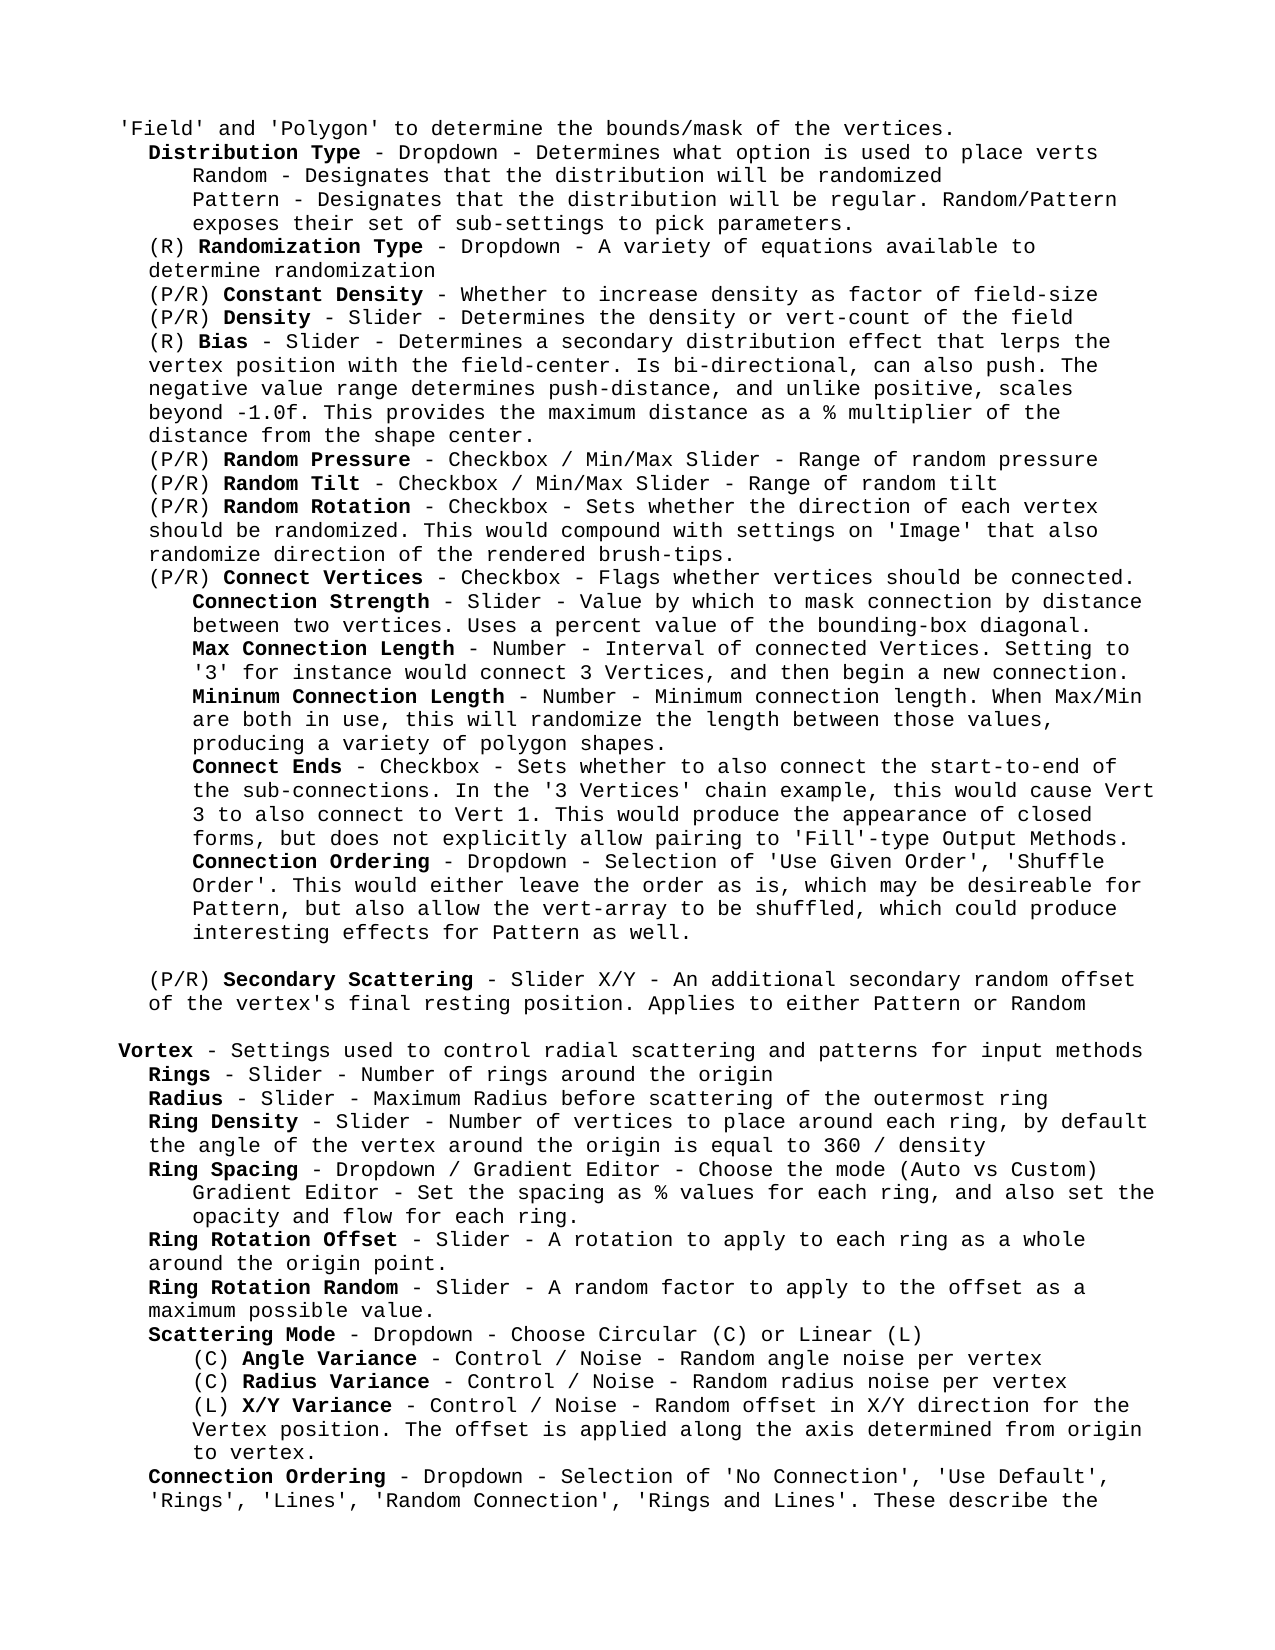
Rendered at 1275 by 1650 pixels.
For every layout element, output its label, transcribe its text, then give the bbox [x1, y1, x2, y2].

text Radius - Slider - Maximum Radius before scattering of the outermost ring [118, 1088, 1157, 1111]
text (L) X/Y Variance - Control / Noise - Random offset in X/Y direction for the Vertex position. The offset is applied along the axis determined from origin to vertex. [118, 1395, 1157, 1466]
text Max Connection Length - Number - Interval of connected Vertices. Setting to '3' for instance would connect 3 Vertices, and then begin a new connection. [118, 638, 1157, 686]
text (R) Randomization Type - Dropdown - A variety of equations available to determine randomization [118, 236, 1157, 284]
text Ring Density - Slider - Number of vertices to place around each ring, by default the angle of the vertex around the origin is equal to 360 / density [118, 1111, 1157, 1158]
text Connect Ends - Checkbox - Sets whether to also connect the start-to-end of the sub-connections. In the '3 Vertices' chain example, this would cause Vert 3 to also connect to Vert 1. This would produce the appearance of closed forms, but does not explicitly allow pairing to 'Fill'-type Output Methods. [118, 757, 1157, 851]
text 'Field' and 'Polygon' to determine the bounds/mask of the vertices. [118, 118, 1157, 142]
text (P/R) Density - Slider - Determines the density or vert-count of the field [118, 307, 1157, 331]
text (C) Radius Variance - Control / Noise - Random radius noise per vertex [118, 1371, 1157, 1395]
text Random - Designates that the distribution will be randomized [192, 165, 1157, 189]
text Connection Ordering - Dropdown - Selection of 'No Connection', 'Use Default', 'Rings', 'Lines', 'Random Connection', 'Rings and Lines'. These describe the [118, 1466, 1157, 1513]
text (C) Angle Variance - Control / Noise - Random angle noise per vertex [118, 1348, 1157, 1371]
text Pattern - Designates that the distribution will be regular. Random/Pattern exposes their set of sub-settings to pick parameters. [192, 189, 1157, 236]
text (P/R) Random Pressure - Checkbox / Min/Max Slider - Range of random pressure [118, 449, 1157, 473]
text Ring Rotation Random - Slider - A random factor to apply to the offset as a maximum possible value. [118, 1277, 1157, 1324]
text Ring Rotation Offset - Slider - A rotation to apply to each ring as a whole around the origin point. [118, 1229, 1157, 1277]
text Connection Strength - Slider - Value by which to mask connection by distance between two vertices. Uses a percent value of the bounding-box diagonal. [118, 591, 1157, 638]
text Gradient Editor - Set the spacing as % values for each ring, and also set the opacity and flow for each ring. [118, 1182, 1157, 1229]
text (P/R) Random Tilt - Checkbox / Min/Max Slider - Range of random tilt [118, 473, 1157, 496]
text Distribution Type - Dropdown - Determines what option is used to place verts [118, 142, 1157, 165]
text (P/R) Secondary Scattering - Slider X/Y - An additional secondary random offset of the vertex's final resting position. Applies to either Pattern or Random [118, 969, 1157, 1017]
text Ring Spacing - Dropdown / Gradient Editor - Choose the mode (Auto vs Custom) [118, 1158, 1157, 1182]
text (P/R) Connect Vertices - Checkbox - Flags whether vertices should be connected. [118, 567, 1157, 591]
text (R) Bias - Slider - Determines a secondary distribution effect that lerps the vertex position with the field-center. Is bi-directional, can also push. The negative value range determines push-distance, and unlike positive, scales beyond -1.0f. This provides the maximum distance as a % multiplier of the distance from the shape center. [118, 331, 1157, 449]
text Scattering Mode - Dropdown - Choose Circular (C) or Linear (L) [118, 1324, 1157, 1348]
text Mininum Connection Length - Number - Minimum connection length. When Max/Min are both in use, this will randomize the length between those values, producing a variety of polygon shapes. [118, 686, 1157, 757]
text Vortex - Settings used to control radial scattering and patterns for input methods [118, 1040, 1157, 1064]
text Rings - Slider - Number of rings around the origin [118, 1064, 1157, 1088]
text (P/R) Constant Density - Whether to increase density as factor of field-size [118, 284, 1157, 307]
text Connection Ordering - Dropdown - Selection of 'Use Given Order', 'Shuffle Order'. This would either leave the order as is, which may be desireable for Pattern, but also allow the vert-array to be shuffled, which could produce interesting effects for Pattern as well. [118, 851, 1157, 946]
text (P/R) Random Rotation - Checkbox - Sets whether the direction of each vertex should be randomized. This would compound with settings on 'Image' that also randomize direction of the rendered brush-tips. [118, 496, 1157, 567]
